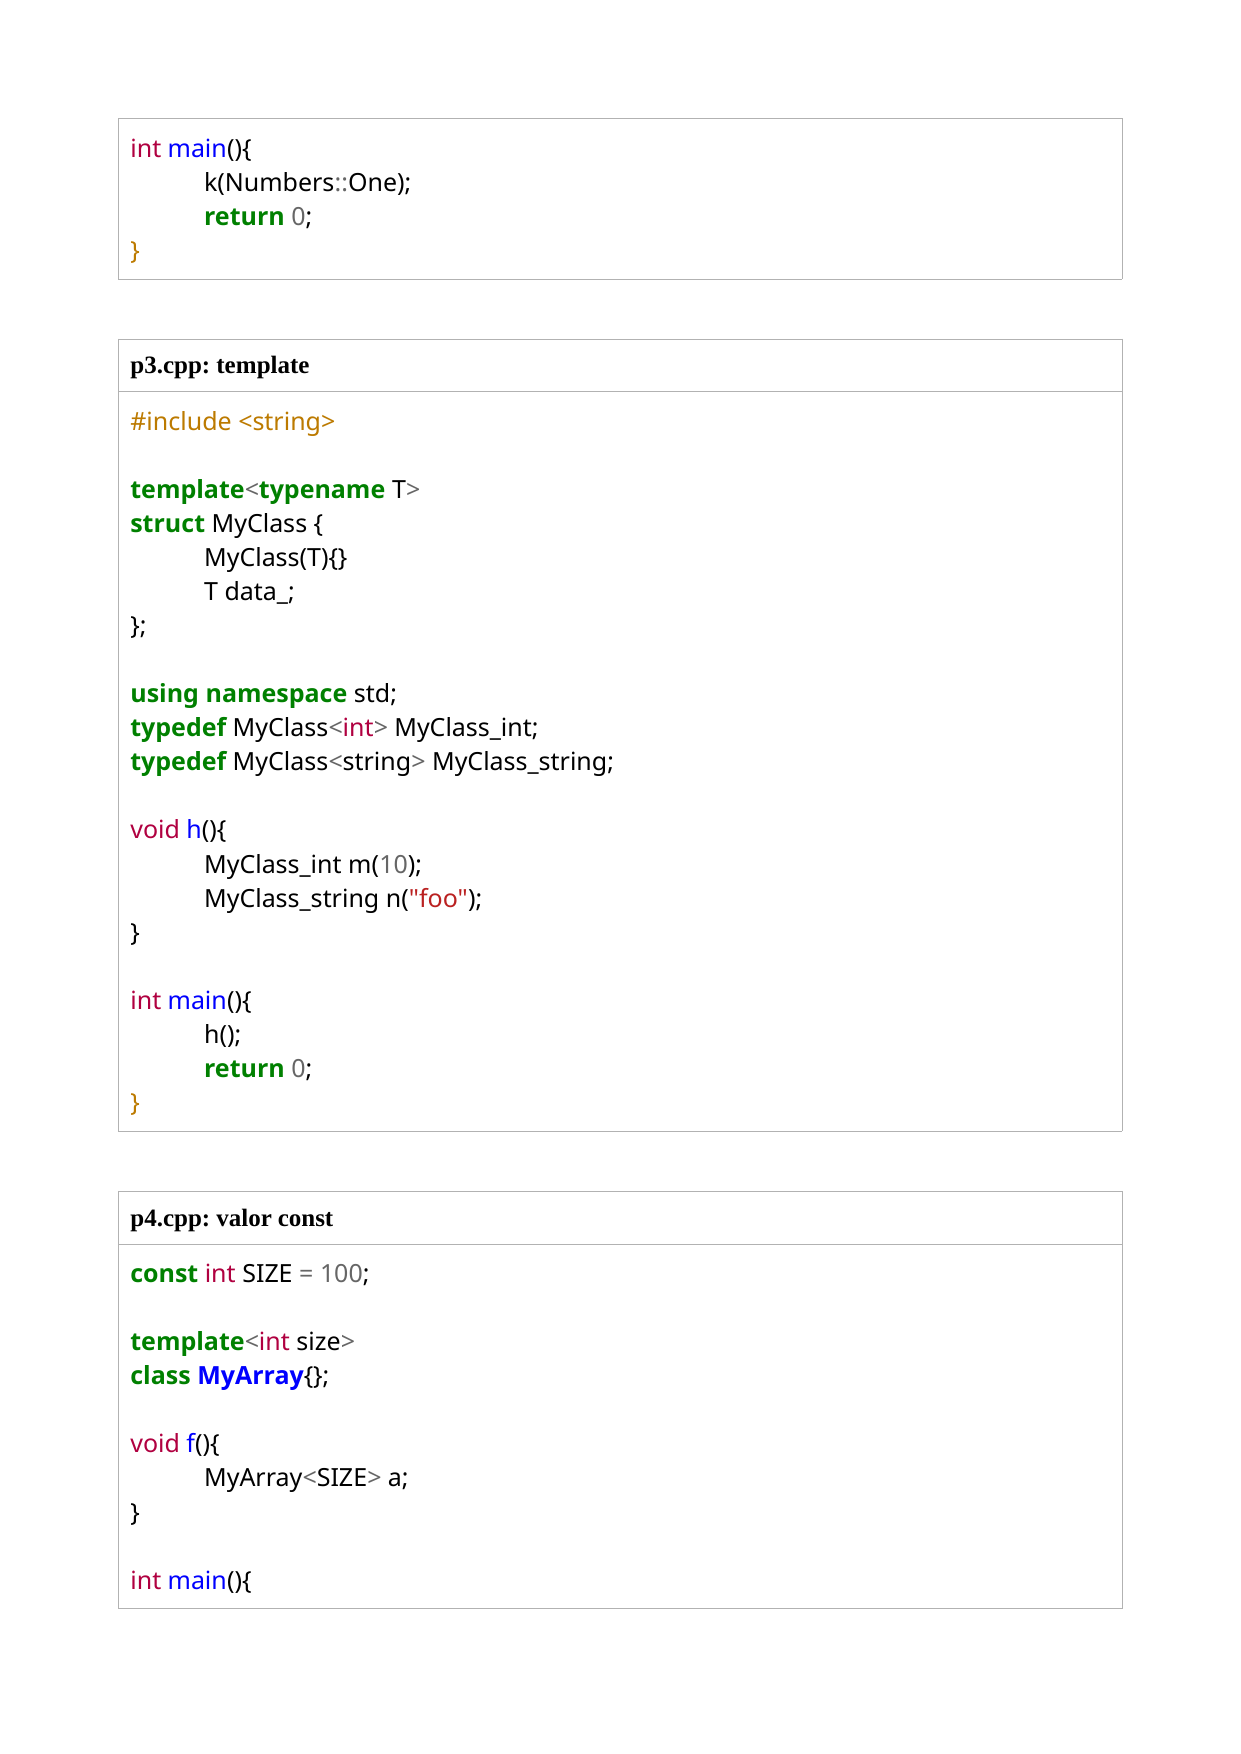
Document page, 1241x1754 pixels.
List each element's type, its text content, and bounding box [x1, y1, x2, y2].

table_cell int main(){ k(Numbers::One); return 0; } [119, 119, 1122, 278]
table_header p4.cpp: valor const [119, 1192, 1122, 1244]
table_header p3.cpp: template [119, 340, 1122, 391]
table_cell const int SIZE = 100; template<int size> class MyArray{}; void f(){ MyArray<SIZE> a; } int main(){ [119, 1245, 1122, 1608]
table_cell #include <string> template<typename T> struct MyClass { MyClass(T){} T data_; }; using namespace std; typedef MyClass<int> MyClass_int; typedef MyClass<string> MyClass_string; void h(){ MyClass_int m(10); MyClass_string n("foo"); } int main(){ h(); return 0; } [119, 392, 1122, 1131]
